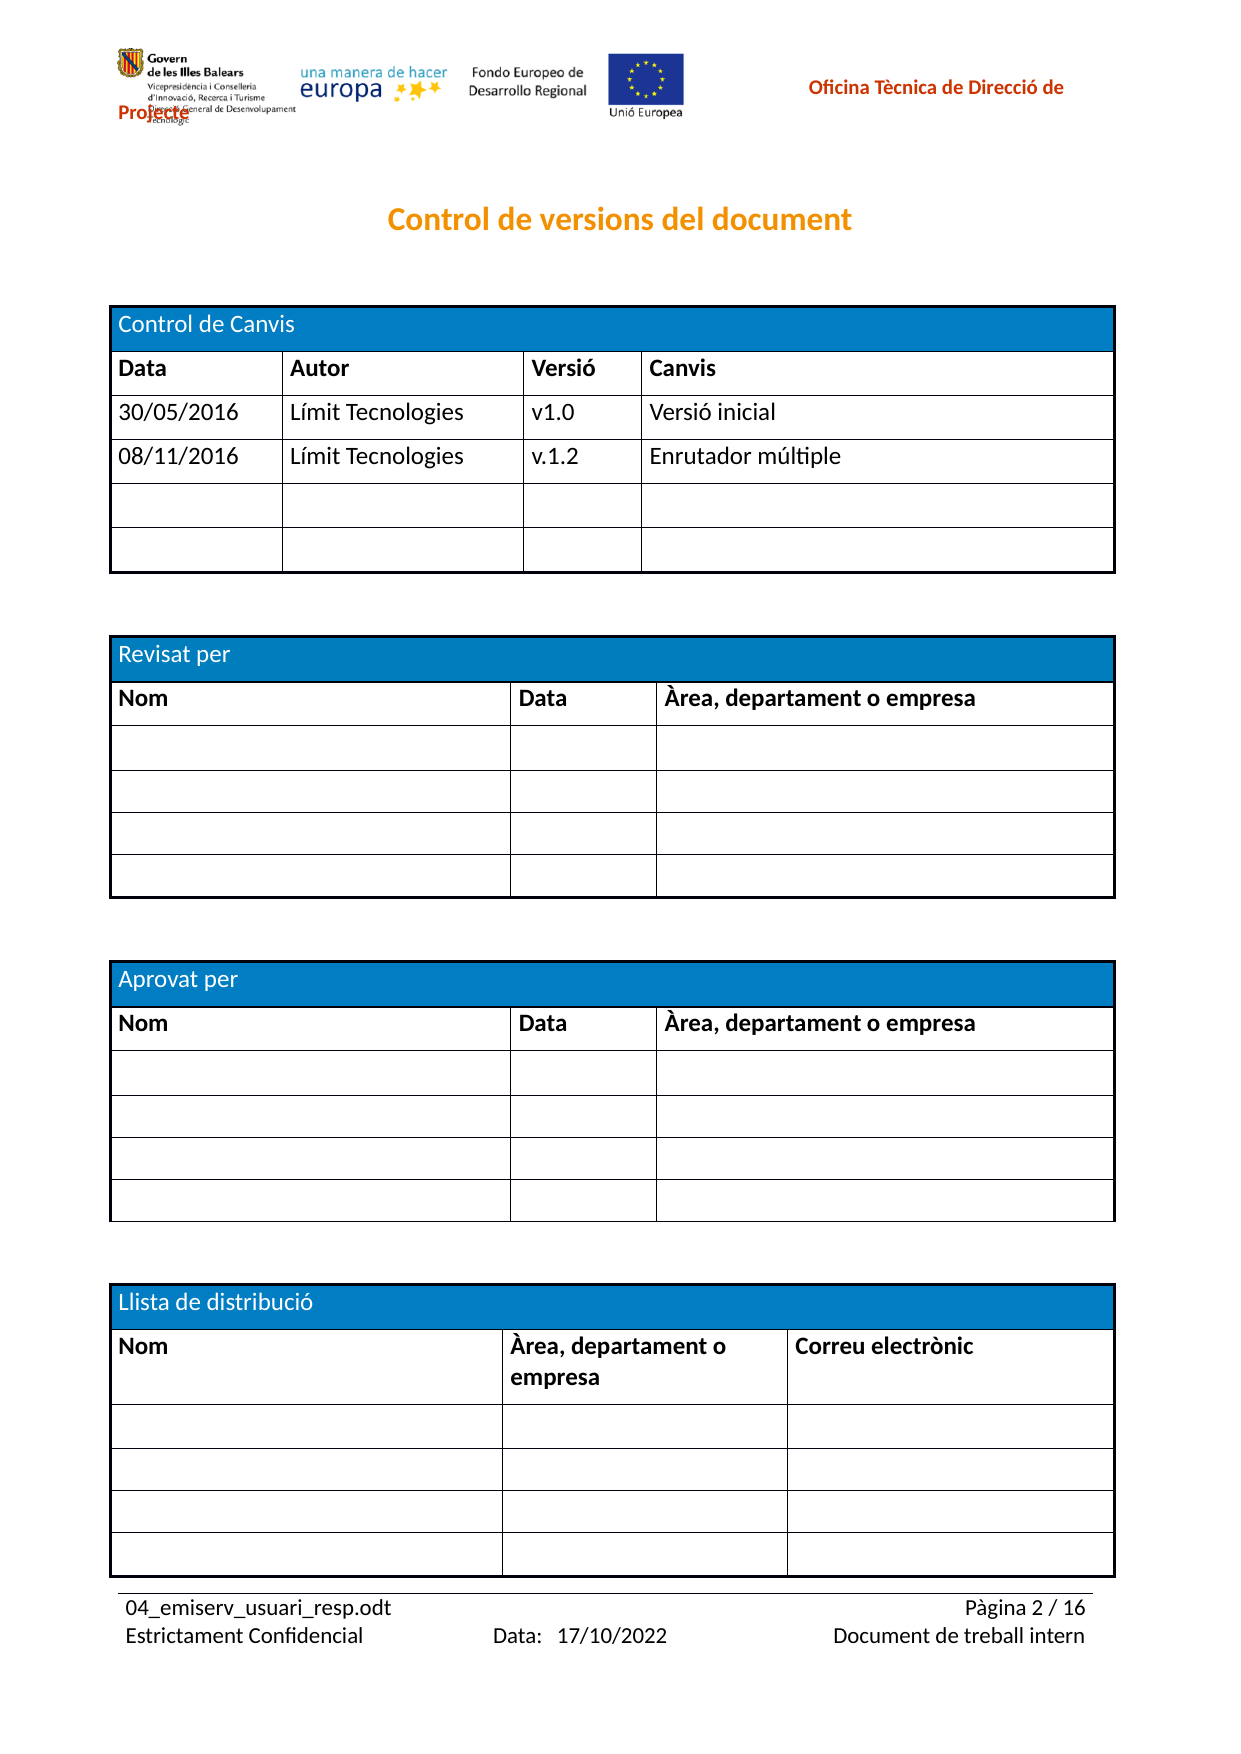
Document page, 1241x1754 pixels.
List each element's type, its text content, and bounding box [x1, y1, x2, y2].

table_cell [788, 1491, 1113, 1532]
table_cell Límit Tecnologies [283, 396, 523, 439]
table_cell Límit Tecnologies [283, 440, 523, 483]
table_cell [511, 1138, 656, 1179]
table_header Revisat per [112, 638, 1113, 681]
table_cell [511, 855, 656, 896]
table_cell v.1.2 [524, 440, 641, 483]
table_cell [112, 528, 282, 571]
table_cell [511, 1096, 656, 1137]
table_header Control de Canvis [112, 308, 1113, 351]
table_cell [503, 1449, 787, 1490]
table_cell [503, 1491, 787, 1532]
table_cell [657, 726, 1113, 769]
table_cell Àrea, departament o empresa [657, 1008, 1113, 1050]
table_cell [112, 813, 510, 854]
table_cell Canvis [642, 352, 1113, 395]
table_cell v1.0 [524, 396, 641, 439]
table_cell [112, 1491, 502, 1532]
table_cell Autor [283, 352, 523, 395]
table_cell [112, 1449, 502, 1490]
table_cell [657, 813, 1113, 854]
table_cell [524, 528, 641, 571]
table_cell Data [511, 683, 656, 725]
table_cell Enrutador múltiple [642, 440, 1113, 483]
table_cell Nom [112, 1008, 510, 1050]
table_cell [657, 1138, 1113, 1179]
table_cell Nom [112, 683, 510, 725]
table_cell [283, 528, 523, 571]
table_cell [657, 1051, 1113, 1094]
table_cell [788, 1449, 1113, 1490]
table_cell [524, 484, 641, 527]
table_cell Versió inicial [642, 396, 1113, 439]
table_cell Àrea, departament o empresa [657, 683, 1113, 725]
table_cell [657, 855, 1113, 896]
table_header Llista de distribució [112, 1286, 1113, 1329]
table_cell [511, 1051, 656, 1094]
table_cell [112, 1096, 510, 1137]
table_cell Data [112, 352, 282, 395]
table_cell Data [511, 1008, 656, 1050]
table_cell [112, 1533, 502, 1574]
table_cell [112, 726, 510, 769]
table_cell Correu electrònic [788, 1330, 1113, 1404]
table_cell [112, 1138, 510, 1179]
table_cell [112, 1405, 502, 1448]
table_cell [657, 1096, 1113, 1137]
subtitle Control de versions del document [118, 198, 1122, 239]
table_cell [511, 726, 656, 769]
table_cell [112, 771, 510, 812]
table_header Aprovat per [112, 963, 1113, 1006]
table_cell [112, 484, 282, 527]
table_cell [642, 484, 1113, 527]
table_cell [657, 1180, 1113, 1221]
picture [117, 48, 685, 126]
table_cell Nom [112, 1330, 502, 1404]
table_cell 08/11/2016 [112, 440, 282, 483]
table_cell [112, 1180, 510, 1221]
table_cell [283, 484, 523, 527]
table_cell [112, 855, 510, 896]
table_cell [112, 1051, 510, 1094]
table_cell [788, 1405, 1113, 1448]
table_cell Versió [524, 352, 641, 395]
table_cell [657, 771, 1113, 812]
table_cell [511, 1180, 656, 1221]
table_cell [511, 813, 656, 854]
table_cell [503, 1533, 787, 1574]
table_cell [642, 528, 1113, 571]
table_cell [503, 1405, 787, 1448]
table_cell 30/05/2016 [112, 396, 282, 439]
table_cell [788, 1533, 1113, 1574]
table_cell Àrea, departament o empresa [503, 1330, 787, 1404]
table_cell [511, 771, 656, 812]
